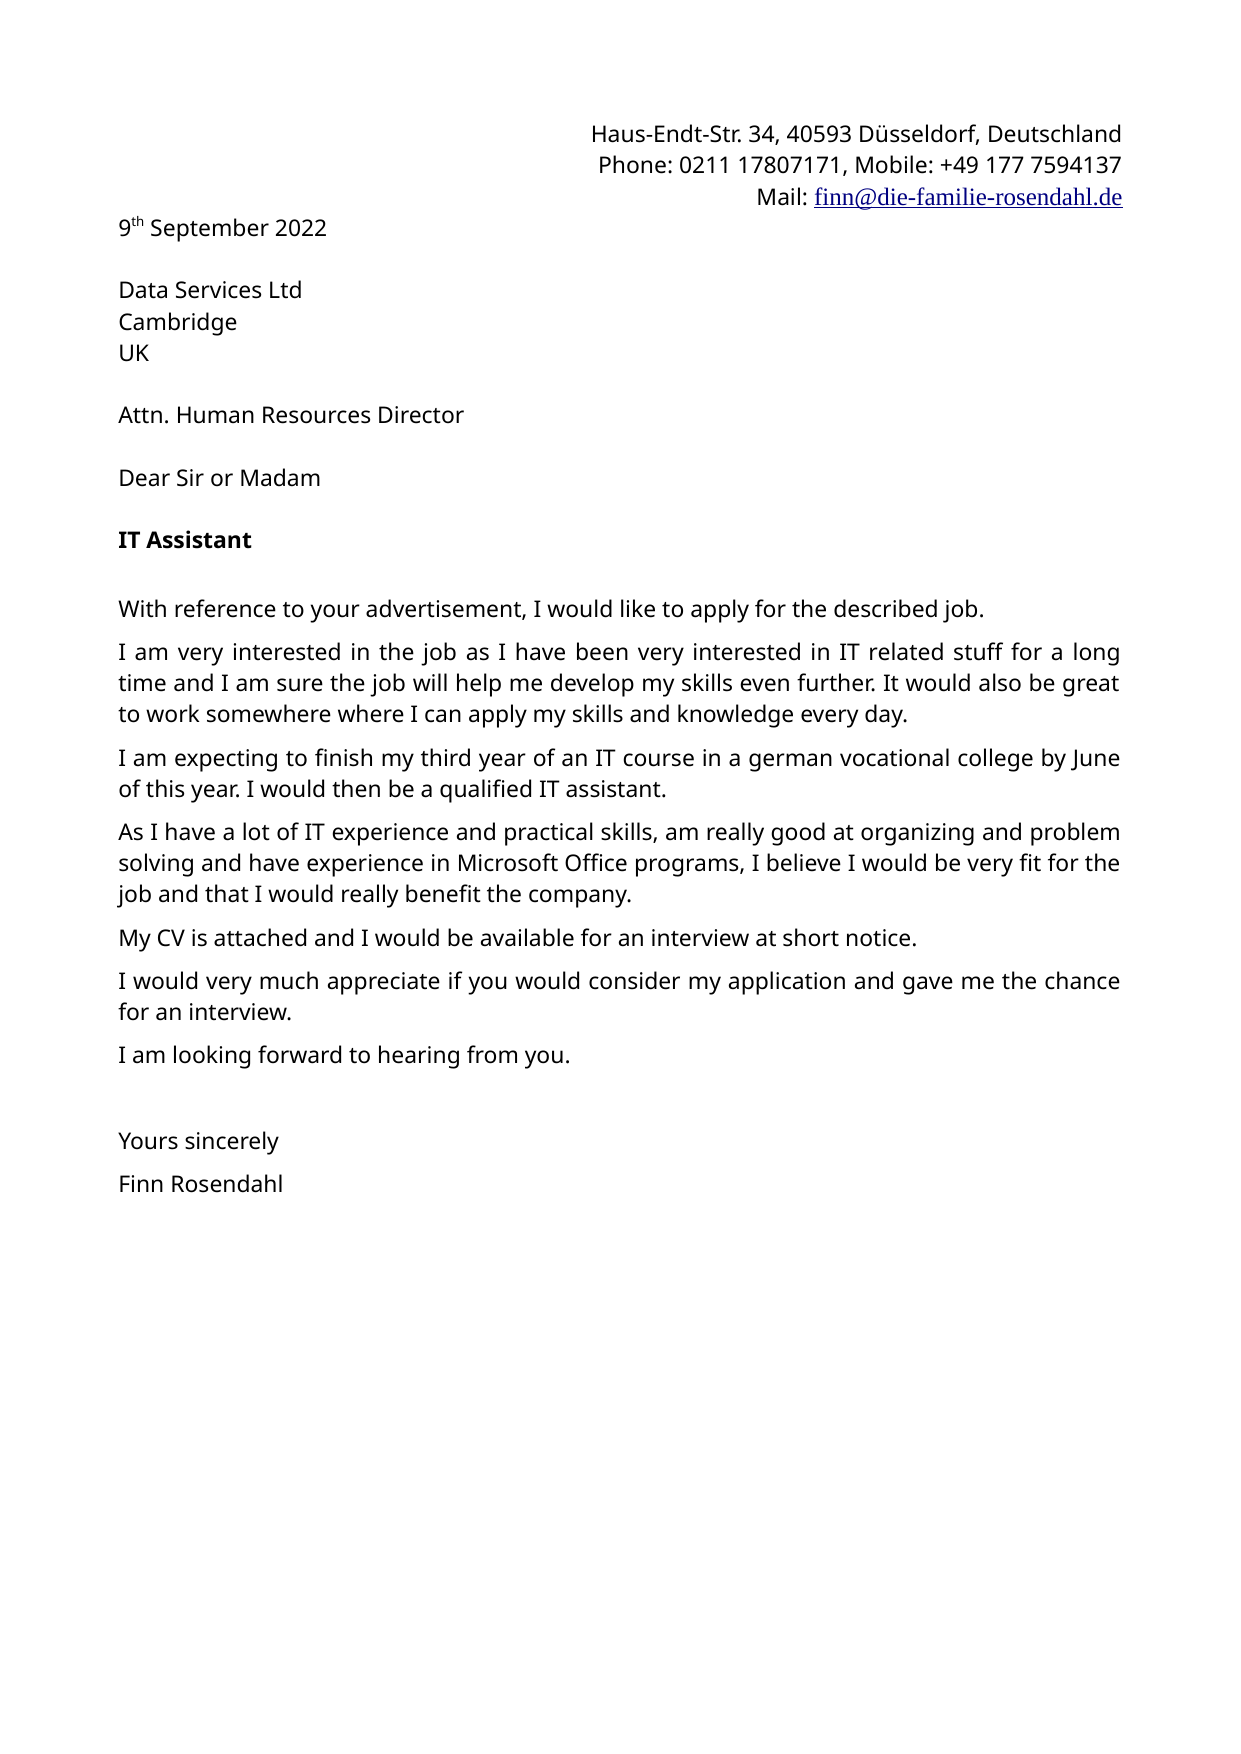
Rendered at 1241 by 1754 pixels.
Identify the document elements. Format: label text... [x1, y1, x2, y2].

text Attn. Human Resources Director [118, 399, 1122, 431]
text IT Assistant [118, 524, 1122, 556]
text With reference to your advertisement, I would like to apply for the described job. [118, 593, 1122, 624]
text I am expecting to finish my third year of an IT course in a german vocational college by June of this year. I would then be a qualified IT assistant. [118, 742, 1122, 804]
text My CV is attached and I would be available for an interview at short notice. [118, 922, 1122, 953]
text I am looking forward to hearing from you. [118, 1039, 1122, 1070]
text I am very interested in the job as I have been very interested in IT related stuff for a long time and I am sure the job will help me develop my skills even further. It would also be great to work somewhere where I can apply my skills and knowledge every day. [118, 636, 1122, 730]
text I would very much appreciate if you would consider my application and gave me the chance for an interview. [118, 965, 1122, 1027]
text Haus-Endt-Str. 34, 40593 Düsseldorf, Deutschland [118, 118, 1122, 149]
text Yours sincerely [118, 1125, 1122, 1157]
text Dear Sir or Madam [118, 462, 1122, 493]
text As I have a lot of IT experience and practical skills, am really good at organizing and problem solving and have experience in Microsoft Office programs, I believe I would be very fit for the job and that I would really benefit the company. [118, 816, 1122, 910]
text Data Services Ltd [118, 274, 1122, 306]
text UK [118, 337, 1122, 368]
text Phone: 0211 17807171, Mobile: +49 177 7594137 [118, 149, 1122, 181]
text Cambridge [118, 306, 1122, 337]
text Finn Rosendahl [118, 1168, 1122, 1200]
text Mail: finn@die-familie-rosendahl.de [118, 181, 1122, 212]
text 9th September 2022 [118, 212, 1122, 243]
